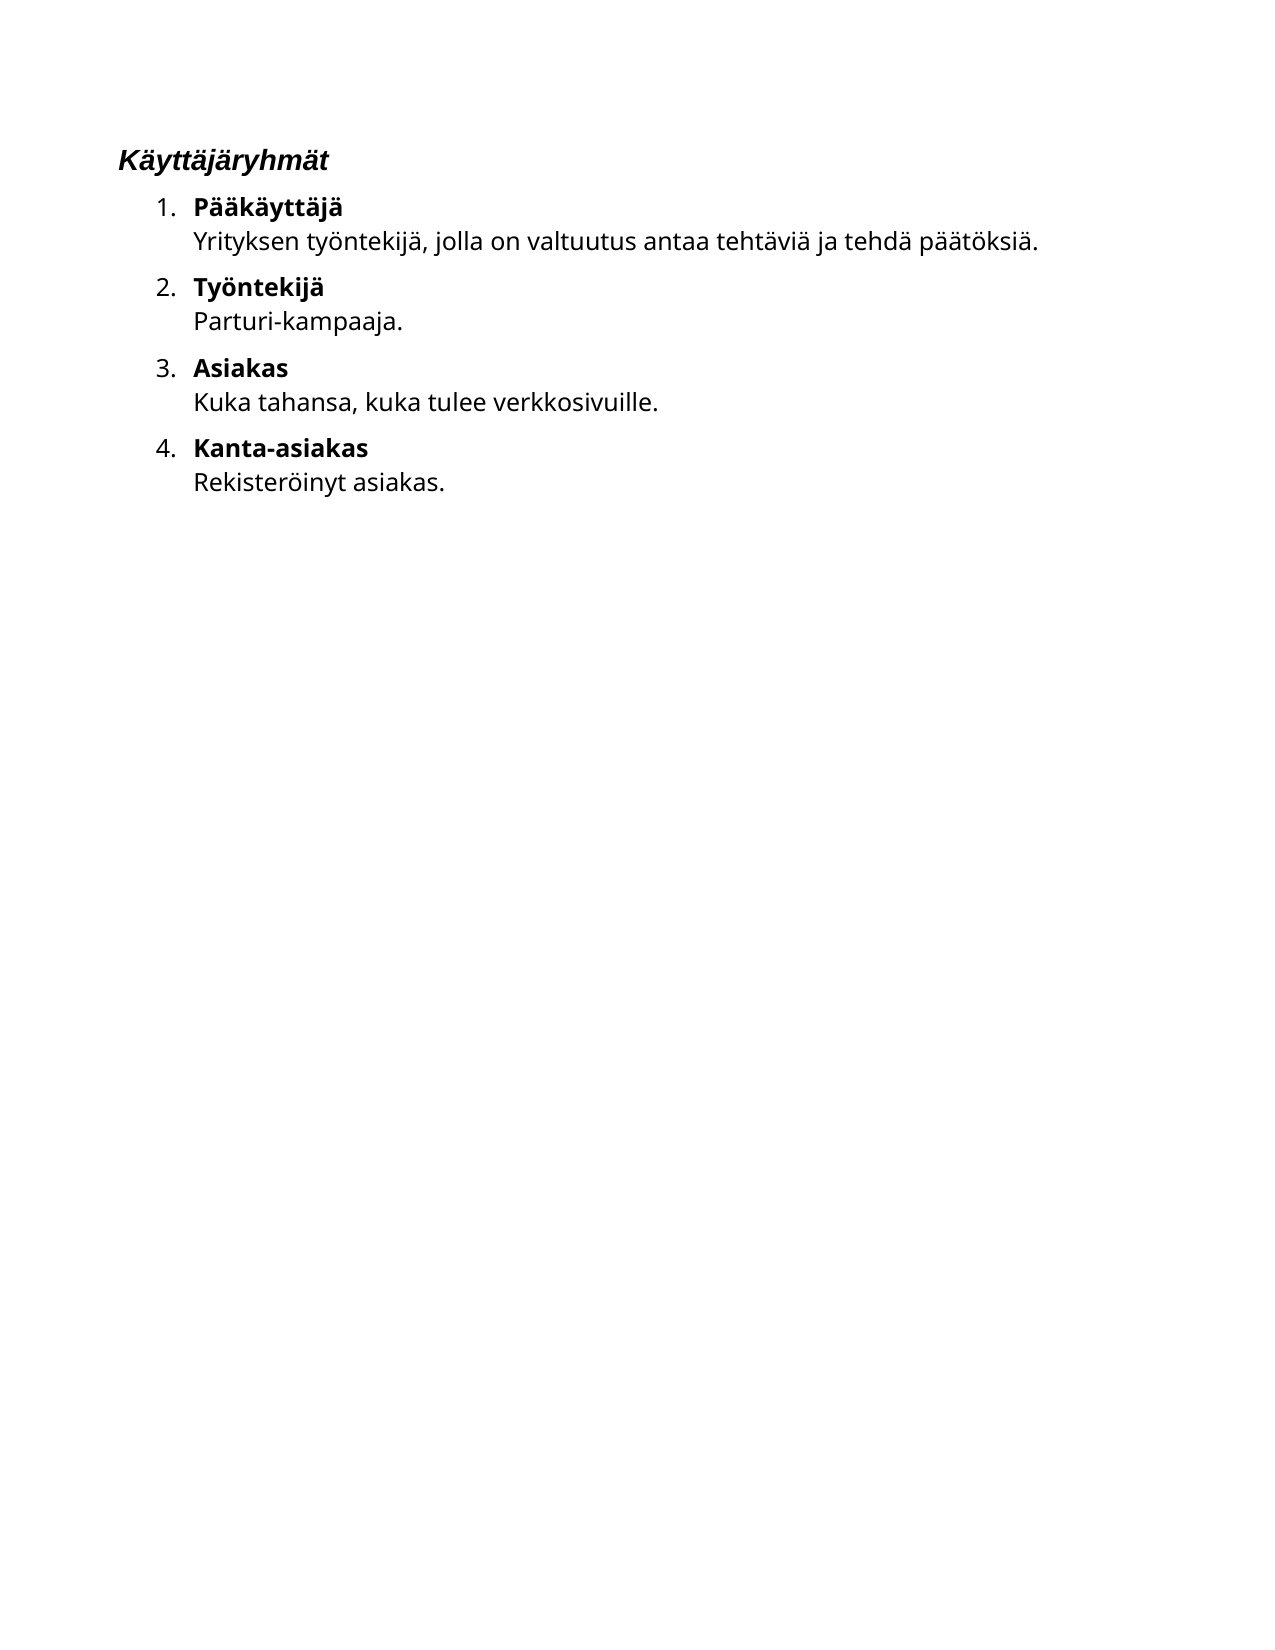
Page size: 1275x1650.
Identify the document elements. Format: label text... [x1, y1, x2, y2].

list Pääkäyttäjä Yrityksen työntekijä, jolla on valtuutus antaa tehtäviä ja tehdä päätöksiä. [156, 189, 1157, 257]
subtitle Käyttäjäryhmät [118, 143, 1157, 177]
list Työntekijä Parturi-kampaaja. [156, 270, 1157, 338]
list Asiakas Kuka tahansa, kuka tulee verkkosivuille. [156, 350, 1157, 418]
list Kanta-asiakas Rekisteröinyt asiakas. [156, 431, 1157, 499]
